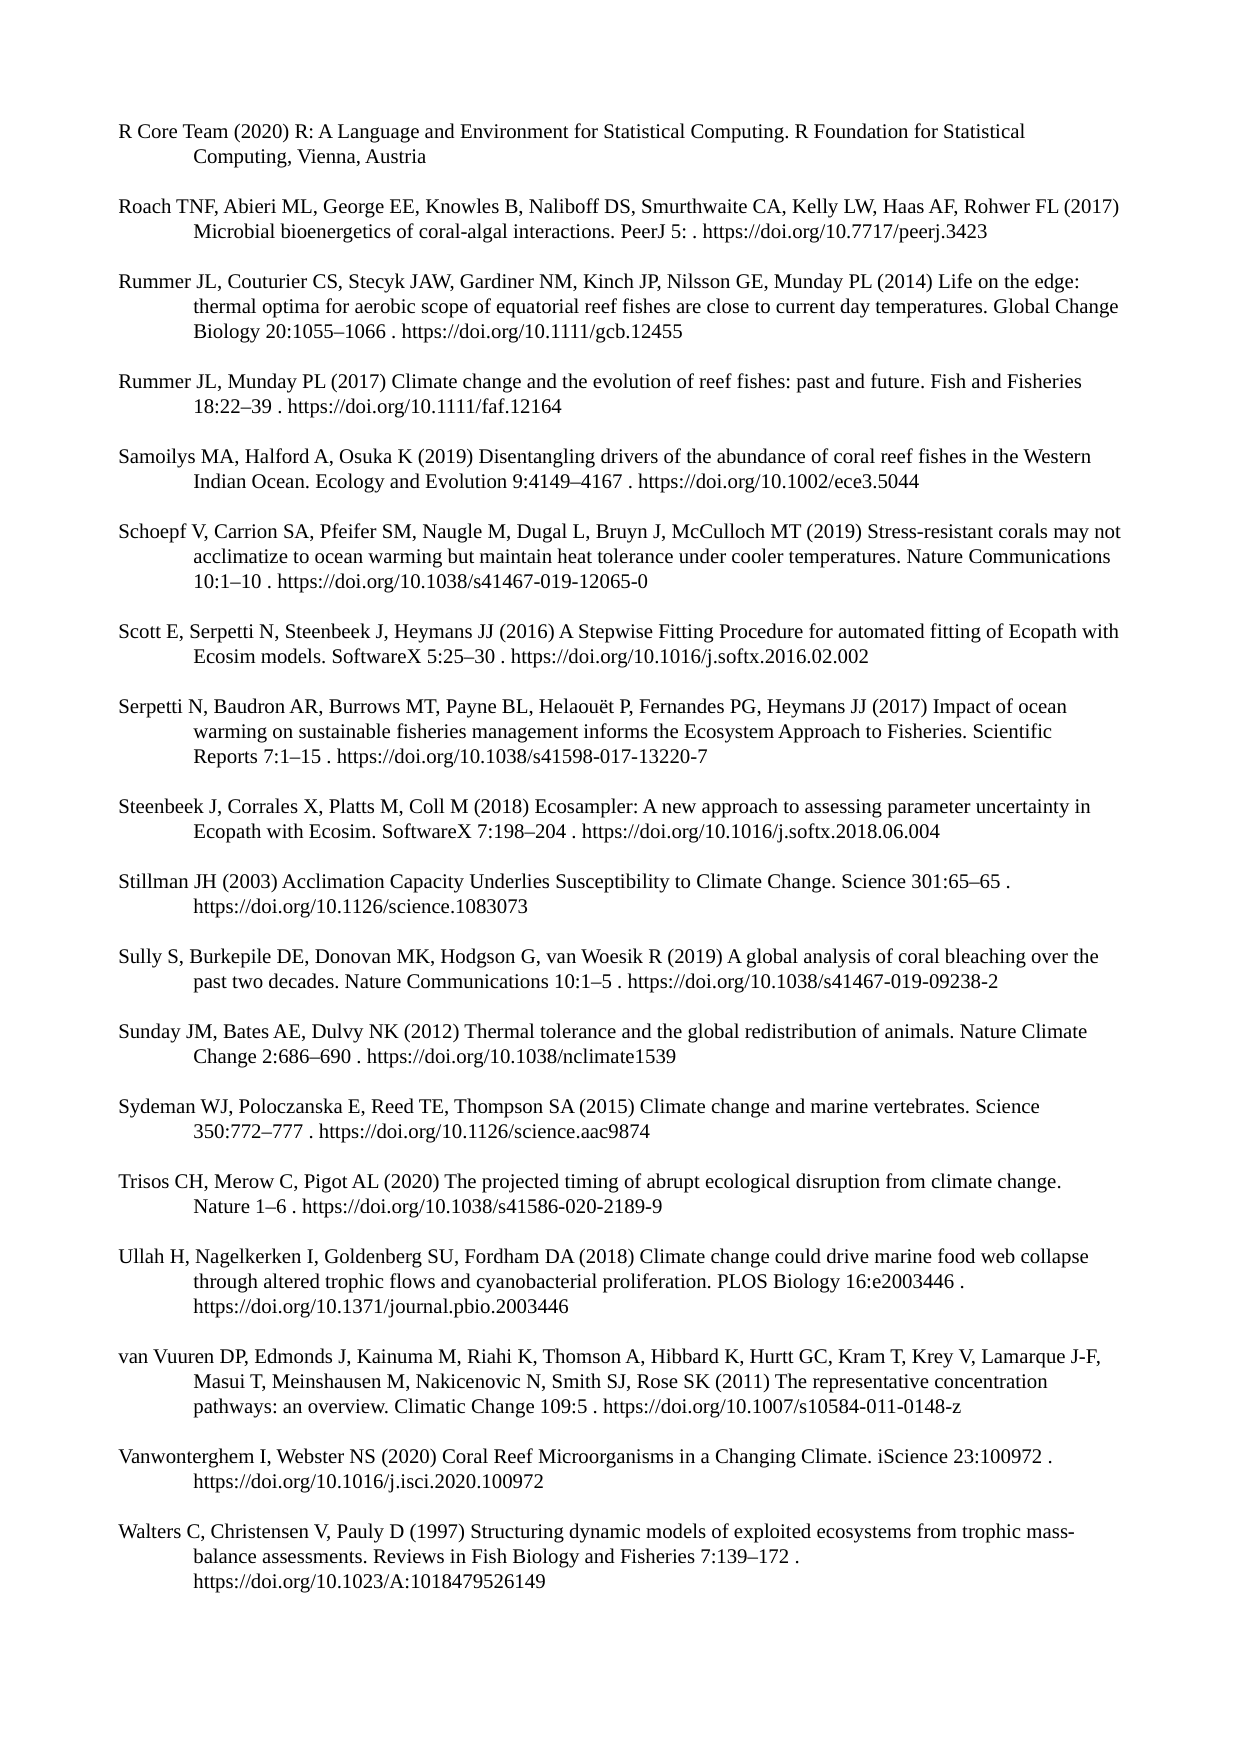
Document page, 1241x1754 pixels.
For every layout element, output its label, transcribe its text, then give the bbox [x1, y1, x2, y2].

text Serpetti N, Baudron AR, Burrows MT, Payne BL, Helaouët P, Fernandes PG, Heymans JJ (2017) Impact of ocean warming on sustainable fisheries management informs the Ecosystem Approach to Fisheries. Scientific Reports 7:1–15 . https://doi.org/10.1038/s41598-017-13220-7 [118, 693, 1122, 768]
text Rummer JL, Munday PL (2017) Climate change and the evolution of reef fishes: past and future. Fish and Fisheries 18:22–39 . https://doi.org/10.1111/faf.12164 [118, 368, 1122, 418]
text Sydeman WJ, Poloczanska E, Reed TE, Thompson SA (2015) Climate change and marine vertebrates. Science 350:772–777 . https://doi.org/10.1126/science.aac9874 [118, 1093, 1122, 1143]
text Stillman JH (2003) Acclimation Capacity Underlies Susceptibility to Climate Change. Science 301:65–65 . https://doi.org/10.1126/science.1083073 [118, 868, 1122, 918]
text van Vuuren DP, Edmonds J, Kainuma M, Riahi K, Thomson A, Hibbard K, Hurtt GC, Kram T, Krey V, Lamarque J-F, Masui T, Meinshausen M, Nakicenovic N, Smith SJ, Rose SK (2011) The representative concentration pathways: an overview. Climatic Change 109:5 . https://doi.org/10.1007/s10584-011-0148-z [118, 1343, 1122, 1418]
text Samoilys MA, Halford A, Osuka K (2019) Disentangling drivers of the abundance of coral reef fishes in the Western Indian Ocean. Ecology and Evolution 9:4149–4167 . https://doi.org/10.1002/ece3.5044 [118, 443, 1122, 493]
text Trisos CH, Merow C, Pigot AL (2020) The projected timing of abrupt ecological disruption from climate change. Nature 1–6 . https://doi.org/10.1038/s41586-020-2189-9 [118, 1168, 1122, 1218]
text Rummer JL, Couturier CS, Stecyk JAW, Gardiner NM, Kinch JP, Nilsson GE, Munday PL (2014) Life on the edge: thermal optima for aerobic scope of equatorial reef fishes are close to current day temperatures. Global Change Biology 20:1055–1066 . https://doi.org/10.1111/gcb.12455 [118, 268, 1122, 343]
text Vanwonterghem I, Webster NS (2020) Coral Reef Microorganisms in a Changing Climate. iScience 23:100972 . https://doi.org/10.1016/j.isci.2020.100972 [118, 1443, 1122, 1493]
text Sully S, Burkepile DE, Donovan MK, Hodgson G, van Woesik R (2019) A global analysis of coral bleaching over the past two decades. Nature Communications 10:1–5 . https://doi.org/10.1038/s41467-019-09238-2 [118, 943, 1122, 993]
text Roach TNF, Abieri ML, George EE, Knowles B, Naliboff DS, Smurthwaite CA, Kelly LW, Haas AF, Rohwer FL (2017) Microbial bioenergetics of coral-algal interactions. PeerJ 5: . https://doi.org/10.7717/peerj.3423 [118, 193, 1122, 243]
text Scott E, Serpetti N, Steenbeek J, Heymans JJ (2016) A Stepwise Fitting Procedure for automated fitting of Ecopath with Ecosim models. SoftwareX 5:25–30 . https://doi.org/10.1016/j.softx.2016.02.002 [118, 618, 1122, 668]
text Ullah H, Nagelkerken I, Goldenberg SU, Fordham DA (2018) Climate change could drive marine food web collapse through altered trophic flows and cyanobacterial proliferation. PLOS Biology 16:e2003446 . https://doi.org/10.1371/journal.pbio.2003446 [118, 1243, 1122, 1318]
text Walters C, Christensen V, Pauly D (1997) Structuring dynamic models of exploited ecosystems from trophic mass-balance assessments. Reviews in Fish Biology and Fisheries 7:139–172 . https://doi.org/10.1023/A:1018479526149 [118, 1518, 1122, 1593]
text Steenbeek J, Corrales X, Platts M, Coll M (2018) Ecosampler: A new approach to assessing parameter uncertainty in Ecopath with Ecosim. SoftwareX 7:198–204 . https://doi.org/10.1016/j.softx.2018.06.004 [118, 793, 1122, 843]
text Schoepf V, Carrion SA, Pfeifer SM, Naugle M, Dugal L, Bruyn J, McCulloch MT (2019) Stress-resistant corals may not acclimatize to ocean warming but maintain heat tolerance under cooler temperatures. Nature Communications 10:1–10 . https://doi.org/10.1038/s41467-019-12065-0 [118, 518, 1122, 593]
text Sunday JM, Bates AE, Dulvy NK (2012) Thermal tolerance and the global redistribution of animals. Nature Climate Change 2:686–690 . https://doi.org/10.1038/nclimate1539 [118, 1018, 1122, 1068]
text R Core Team (2020) R: A Language and Environment for Statistical Computing. R Foundation for Statistical Computing, Vienna, Austria [118, 118, 1122, 168]
